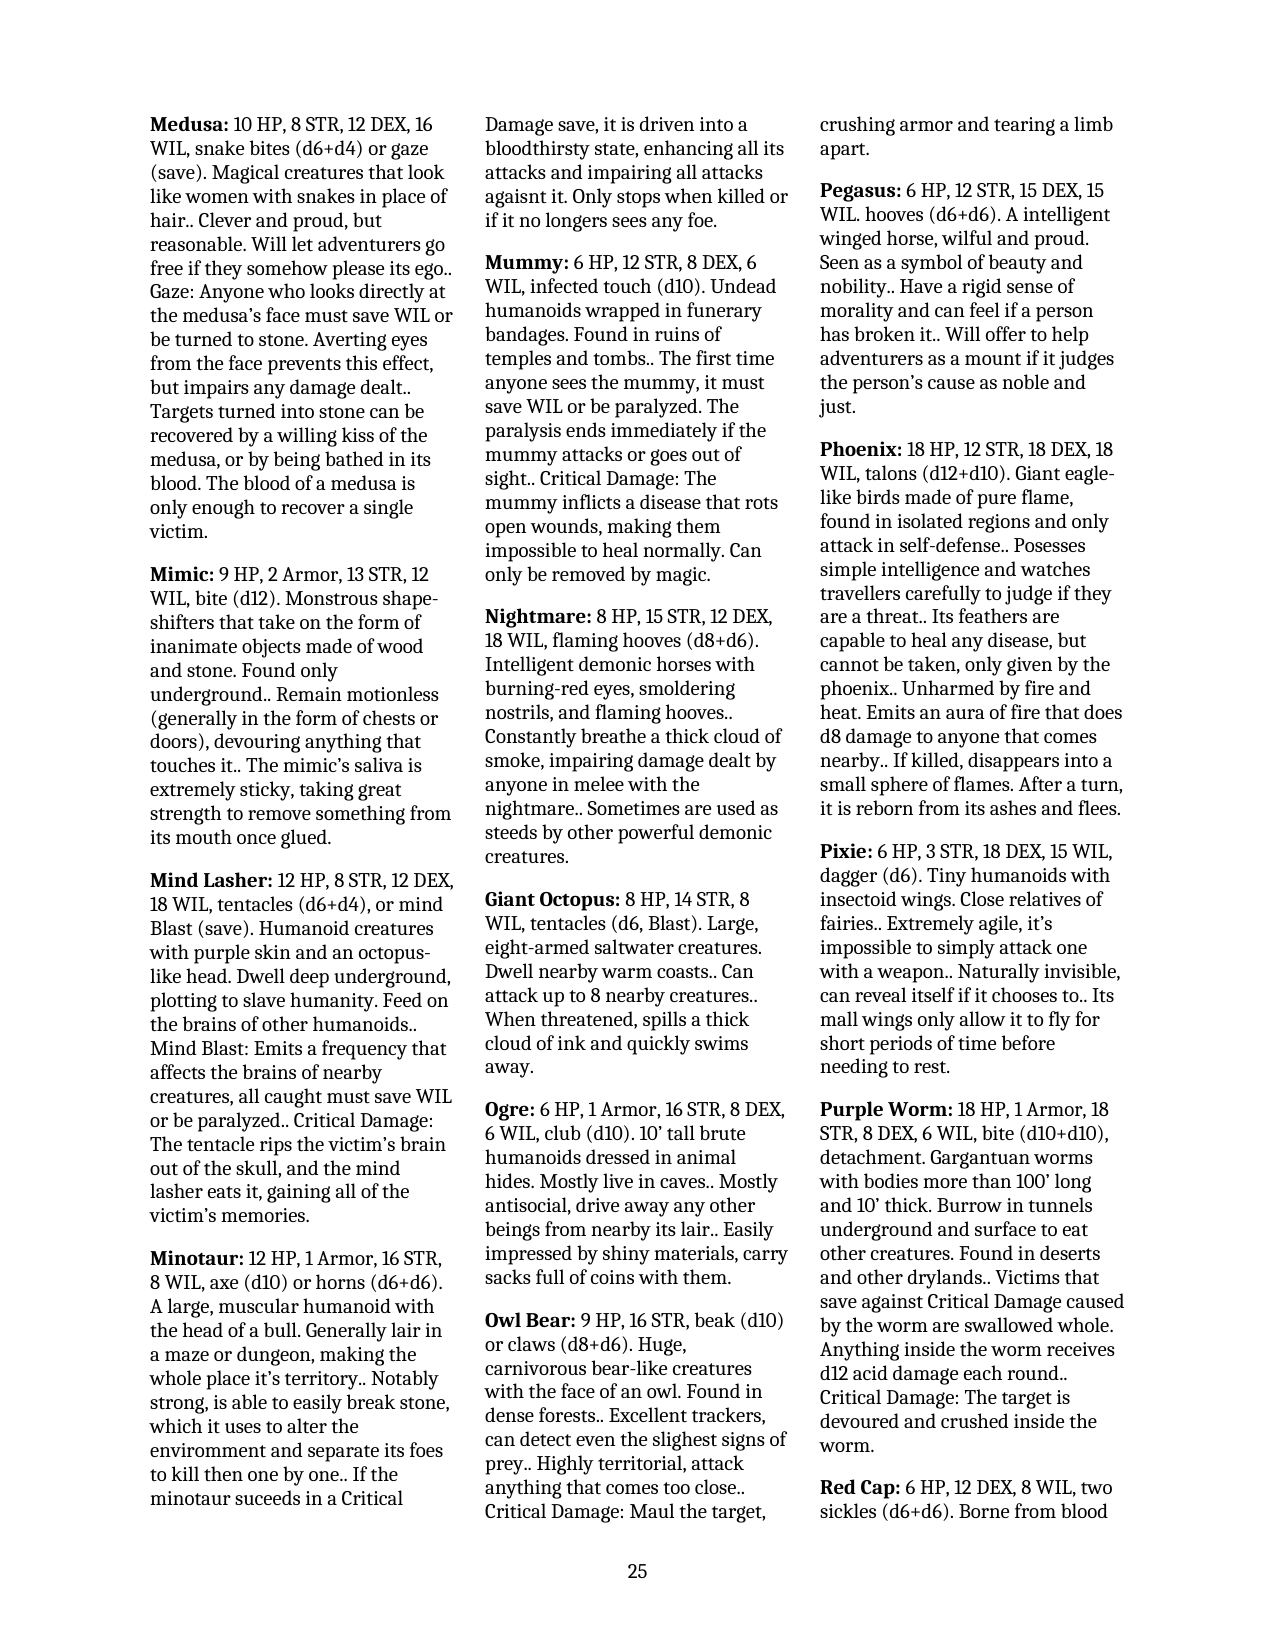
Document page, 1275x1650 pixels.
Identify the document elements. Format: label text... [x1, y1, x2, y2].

text Giant Octopus: 8 HP, 14 STR, 8 WIL, tentacles (d6, Blast). Large, eight-armed saltwater creatures. Dwell nearby warm coasts.. Can attack up to 8 nearby creatures.. When threatened, spills a thick cloud of ink and quickly swims away. [485, 887, 790, 1079]
text Pixie: 6 HP, 3 STR, 18 DEX, 15 WIL, dagger (d6). Tiny humanoids with insectoid wings. Close relatives of fairies.. Extremely agile, it’s impossible to simply attack one with a weapon.. Naturally invisible, can reveal itself if it chooses to.. Its mall wings only allow it to fly for short periods of time before needing to rest. [820, 839, 1125, 1079]
text Damage save, it is driven into a bloodthirsty state, enhancing all its attacks and impairing all attacks agaisnt it. Only stops when killed or if it no longers sees any foe. [485, 112, 790, 232]
text Phoenix: 18 HP, 12 STR, 18 DEX, 18 WIL, talons (d12+d10). Giant eagle-like birds made of pure flame, found in isolated regions and only attack in self-defense.. Posesses simple intelligence and watches travellers carefully to judge if they are a threat.. Its feathers are capable to heal any disease, but cannot be taken, only given by the phoenix.. Unharmed by fire and heat. Emits an aura of fire that does d8 damage to anyone that comes nearby.. If killed, disappears into a small sphere of flames. After a turn, it is reborn from its ashes and flees. [820, 437, 1125, 821]
text Mummy: 6 HP, 12 STR, 8 DEX, 6 WIL, infected touch (d10). Undead humanoids wrapped in funerary bandages. Found in ruins of temples and tombs.. The first time anyone sees the mummy, it must save WIL or be paralyzed. The paralysis ends immediately if the mummy attacks or goes out of sight.. Critical Damage: The mummy inflicts a disease that rots open wounds, making them impossible to heal normally. Can only be removed by magic. [485, 251, 790, 586]
text Red Cap: 6 HP, 12 DEX, 8 WIL, two sickles (d6+d6). Borne from blood [820, 1476, 1125, 1524]
text Medusa: 10 HP, 8 STR, 12 DEX, 16 WIL, snake bites (d6+d4) or gaze (save). Magical creatures that look like women with snakes in place of hair.. Clever and proud, but reasonable. Will let adventurers go free if they somehow please its ego.. Gaze: Anyone who looks directly at the medusa’s face must save WIL or be turned to stone. Averting eyes from the face prevents this effect, but impairs any damage dealt.. Targets turned into stone can be recovered by a willing kiss of the medusa, or by being bathed in its blood. The blood of a medusa is only enough to recover a single victim. [150, 112, 455, 544]
text Mind Lasher: 12 HP, 8 STR, 12 DEX, 18 WIL, tentacles (d6+d4), or mind Blast (save). Humanoid creatures with purple skin and an octopus-like head. Dwell deep underground, plotting to slave humanity. Feed on the brains of other humanoids.. Mind Blast: Emits a frequency that affects the brains of nearby creatures, all caught must save WIL or be paralyzed.. Critical Damage: The tentacle rips the victim’s brain out of the skull, and the mind lasher eats it, gaining all of the victim’s memories. [150, 869, 455, 1228]
text Mimic: 9 HP, 2 Armor, 13 STR, 12 WIL, bite (d12). Monstrous shape-shifters that take on the form of inanimate objects made of wood and stone. Found only underground.. Remain motionless (generally in the form of chests or doors), devouring anything that touches it.. The mimic’s saliva is extremely sticky, taking great strength to remove something from its mouth once glued. [150, 562, 455, 850]
text Owl Bear: 9 HP, 16 STR, beak (d10) or claws (d8+d6). Huge, carnivorous bear-like creatures with the face of an owl. Found in dense forests.. Excellent trackers, can detect even the slighest signs of prey.. Highly territorial, attack anything that comes too close.. Critical Damage: Maul the target, [485, 1308, 790, 1524]
text Pegasus: 6 HP, 12 STR, 15 DEX, 15 WIL. hooves (d6+d6). A intelligent winged horse, wilful and proud. Seen as a symbol of beauty and nobility.. Have a rigid sense of morality and can feel if a person has broken it.. Will offer to help adventurers as a mount if it judges the person’s cause as noble and just. [820, 179, 1125, 419]
text Purple Worm: 18 HP, 1 Armor, 18 STR, 8 DEX, 6 WIL, bite (d10+d10), detachment. Gargantuan worms with bodies more than 100’ long and 10’ thick. Burrow in tunnels underground and surface to eat other creatures. Found in deserts and other drylands.. Victims that save against Critical Damage caused by the worm are swallowed whole. Anything inside the worm receives d12 acid damage each round.. Critical Damage: The target is devoured and crushed inside the worm. [820, 1098, 1125, 1457]
text Nightmare: 8 HP, 15 STR, 12 DEX, 18 WIL, flaming hooves (d8+d6). Intelligent demonic horses with burning-red eyes, smoldering nostrils, and flaming hooves.. Constantly breathe a thick cloud of smoke, impairing damage dealt by anyone in melee with the nightmare.. Sometimes are used as steeds by other powerful demonic creatures. [485, 605, 790, 869]
text crushing armor and tearing a limb apart. [820, 112, 1125, 160]
text Minotaur: 12 HP, 1 Armor, 16 STR, 8 WIL, axe (d10) or horns (d6+d6). A large, muscular humanoid with the head of a bull. Generally lair in a maze or dungeon, making the whole place it’s territory.. Notably strong, is able to easily break stone, which it uses to alter the enviromment and separate its foes to kill then one by one.. If the minotaur suceeds in a Critical [150, 1247, 455, 1510]
text Ogre: 6 HP, 1 Armor, 16 STR, 8 DEX, 6 WIL, club (d10). 10’ tall brute humanoids dressed in animal hides. Mostly live in caves.. Mostly antisocial, drive away any other beings from nearby its lair.. Easily impressed by shiny materials, carry sacks full of coins with them. [485, 1098, 790, 1289]
